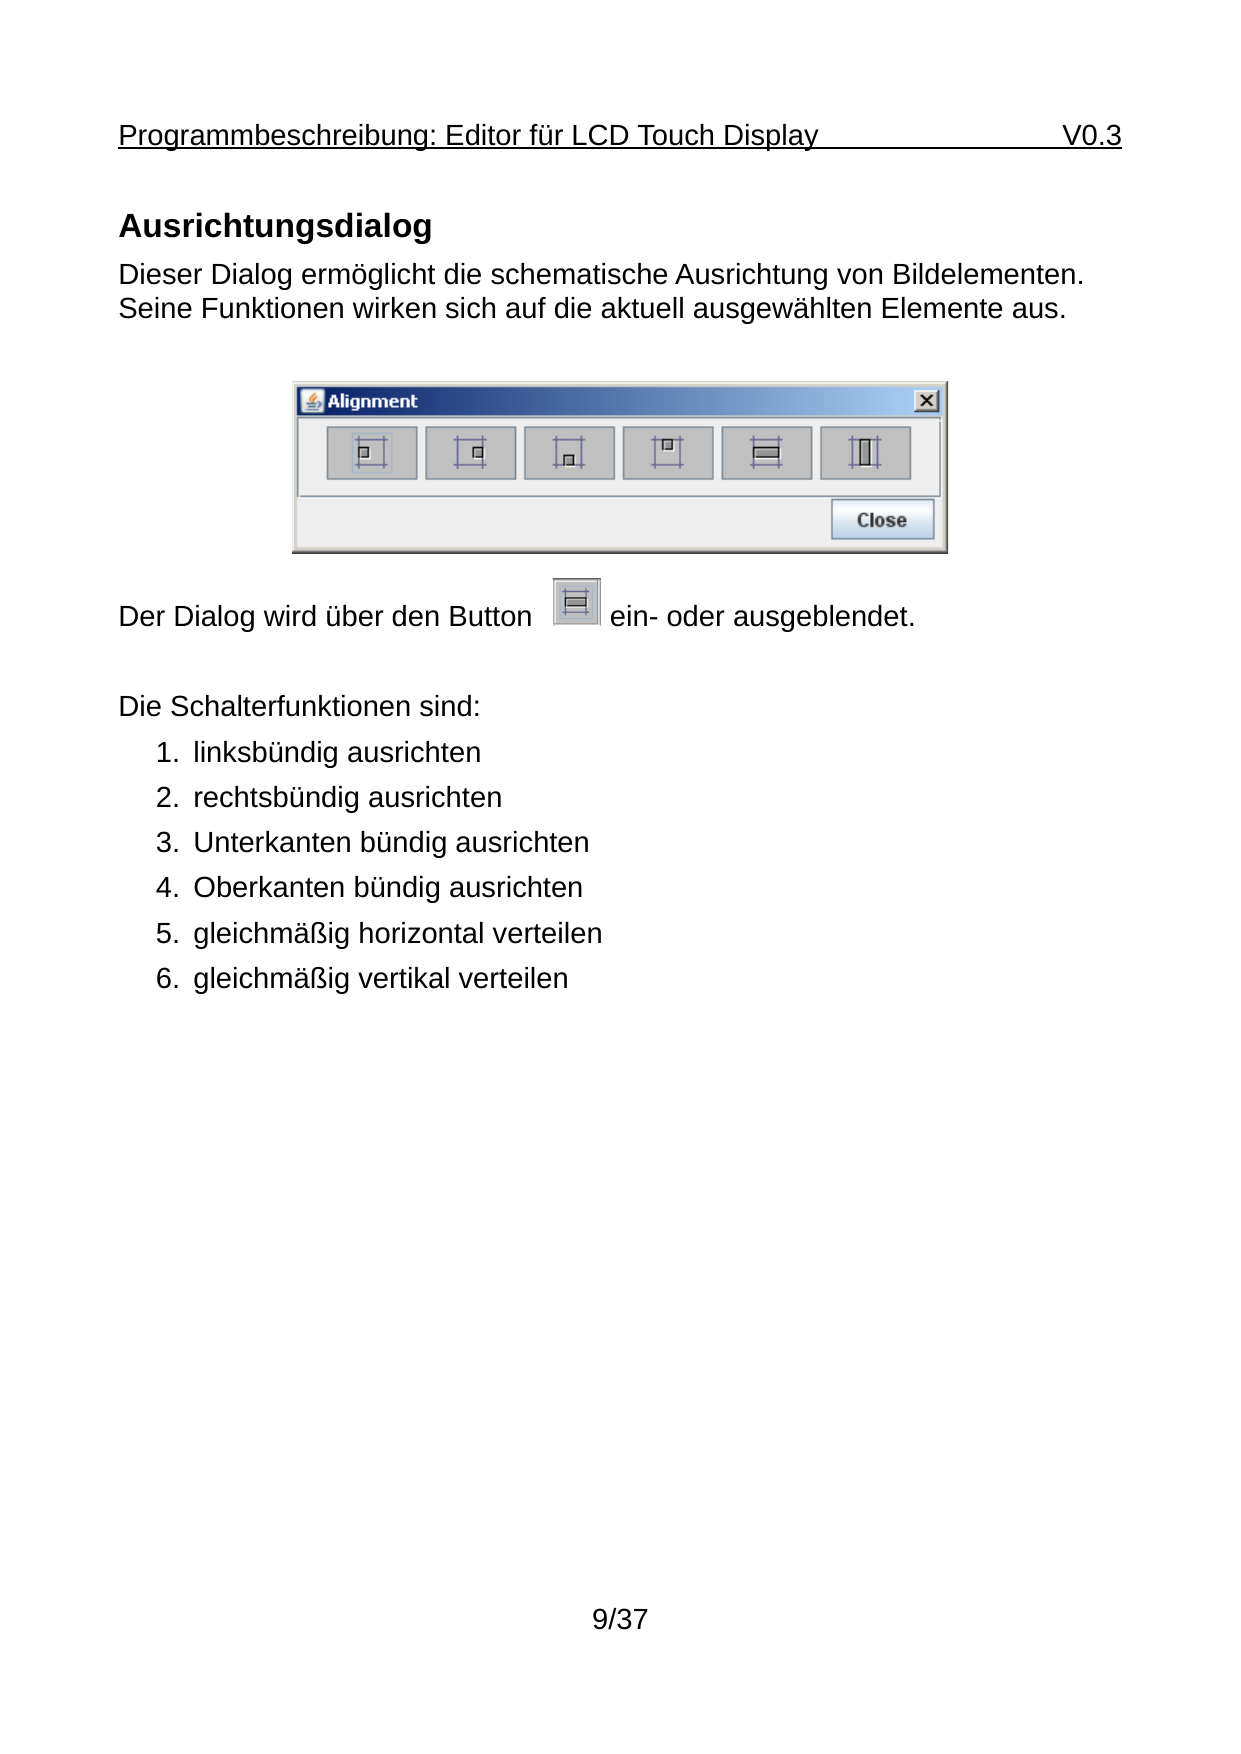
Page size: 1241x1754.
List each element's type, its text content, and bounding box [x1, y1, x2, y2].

text Die Schalterfunktionen sind: [118, 689, 1122, 723]
subtitle Ausrichtungsdialog [118, 206, 1122, 245]
picture [552, 578, 601, 626]
list Unterkanten bündig ausrichten [156, 825, 1122, 859]
list rechtsbündig ausrichten [156, 780, 1122, 813]
list gleichmäßig vertikal verteilen [156, 961, 1122, 995]
text Dieser Dialog ermöglicht die schematische Ausrichtung von Bildelementen. Seine Funktionen wirken sich auf die aktuell ausgewählten Elemente aus. [118, 257, 1122, 324]
list Oberkanten bündig ausrichten [156, 871, 1122, 904]
picture [292, 381, 949, 554]
text Der Dialog wird über den Button ein- oder ausgeblendet. [118, 599, 1122, 632]
list linksbündig ausrichten [156, 734, 1122, 768]
list gleichmäßig horizontal verteilen [156, 916, 1122, 949]
